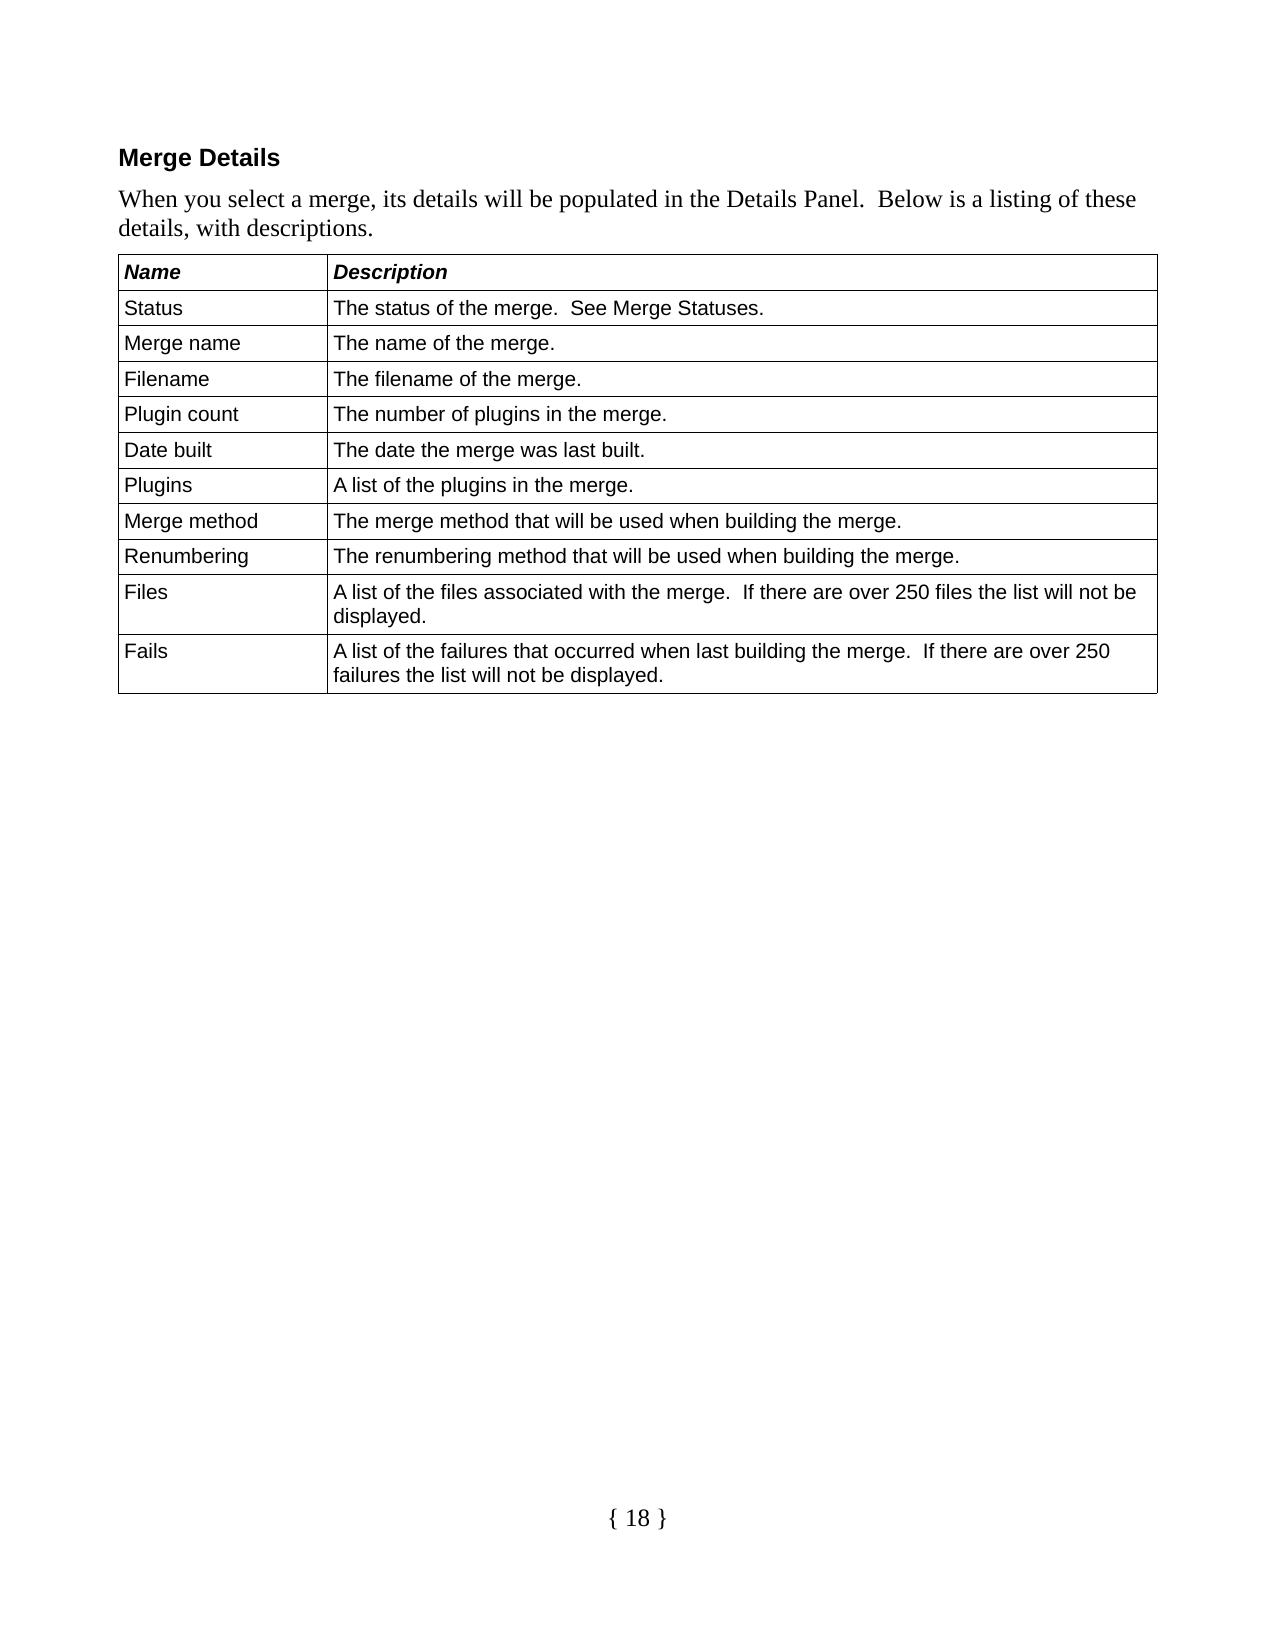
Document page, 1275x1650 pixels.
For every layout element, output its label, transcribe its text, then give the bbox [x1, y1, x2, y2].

table_cell Filename [119, 362, 327, 396]
table_cell A list of the files associated with the merge. If there are over 250 files the list will not be displayed. [328, 575, 1157, 633]
table_cell The merge method that will be used when building the merge. [328, 504, 1157, 538]
table_cell Plugin count [119, 397, 327, 432]
table_cell Merge name [119, 326, 327, 361]
table_cell The renumbering method that will be used when building the merge. [328, 540, 1157, 574]
table_header Description [328, 255, 1157, 290]
table_cell Renumbering [119, 540, 327, 574]
subtitle Merge Details [118, 143, 1157, 172]
table_cell Merge method [119, 504, 327, 538]
table_cell A list of the failures that occurred when last building the merge. If there are over 250 failures the list will not be displayed. [328, 635, 1157, 693]
table_cell Plugins [119, 469, 327, 503]
table_cell The name of the merge. [328, 326, 1157, 361]
table_cell Date built [119, 433, 327, 467]
table_cell Status [119, 291, 327, 325]
table_header Name [119, 255, 327, 290]
table_cell The filename of the merge. [328, 362, 1157, 396]
table_cell The status of the merge. See Merge Statuses. [328, 291, 1157, 325]
table_cell Fails [119, 635, 327, 693]
table_cell The number of plugins in the merge. [328, 397, 1157, 432]
table_cell The date the merge was last built. [328, 433, 1157, 467]
table_cell Files [119, 575, 327, 633]
table_cell A list of the plugins in the merge. [328, 469, 1157, 503]
text When you select a merge, its details will be populated in the Details Panel. Below is a listing of these details, with descriptions. [118, 184, 1157, 242]
